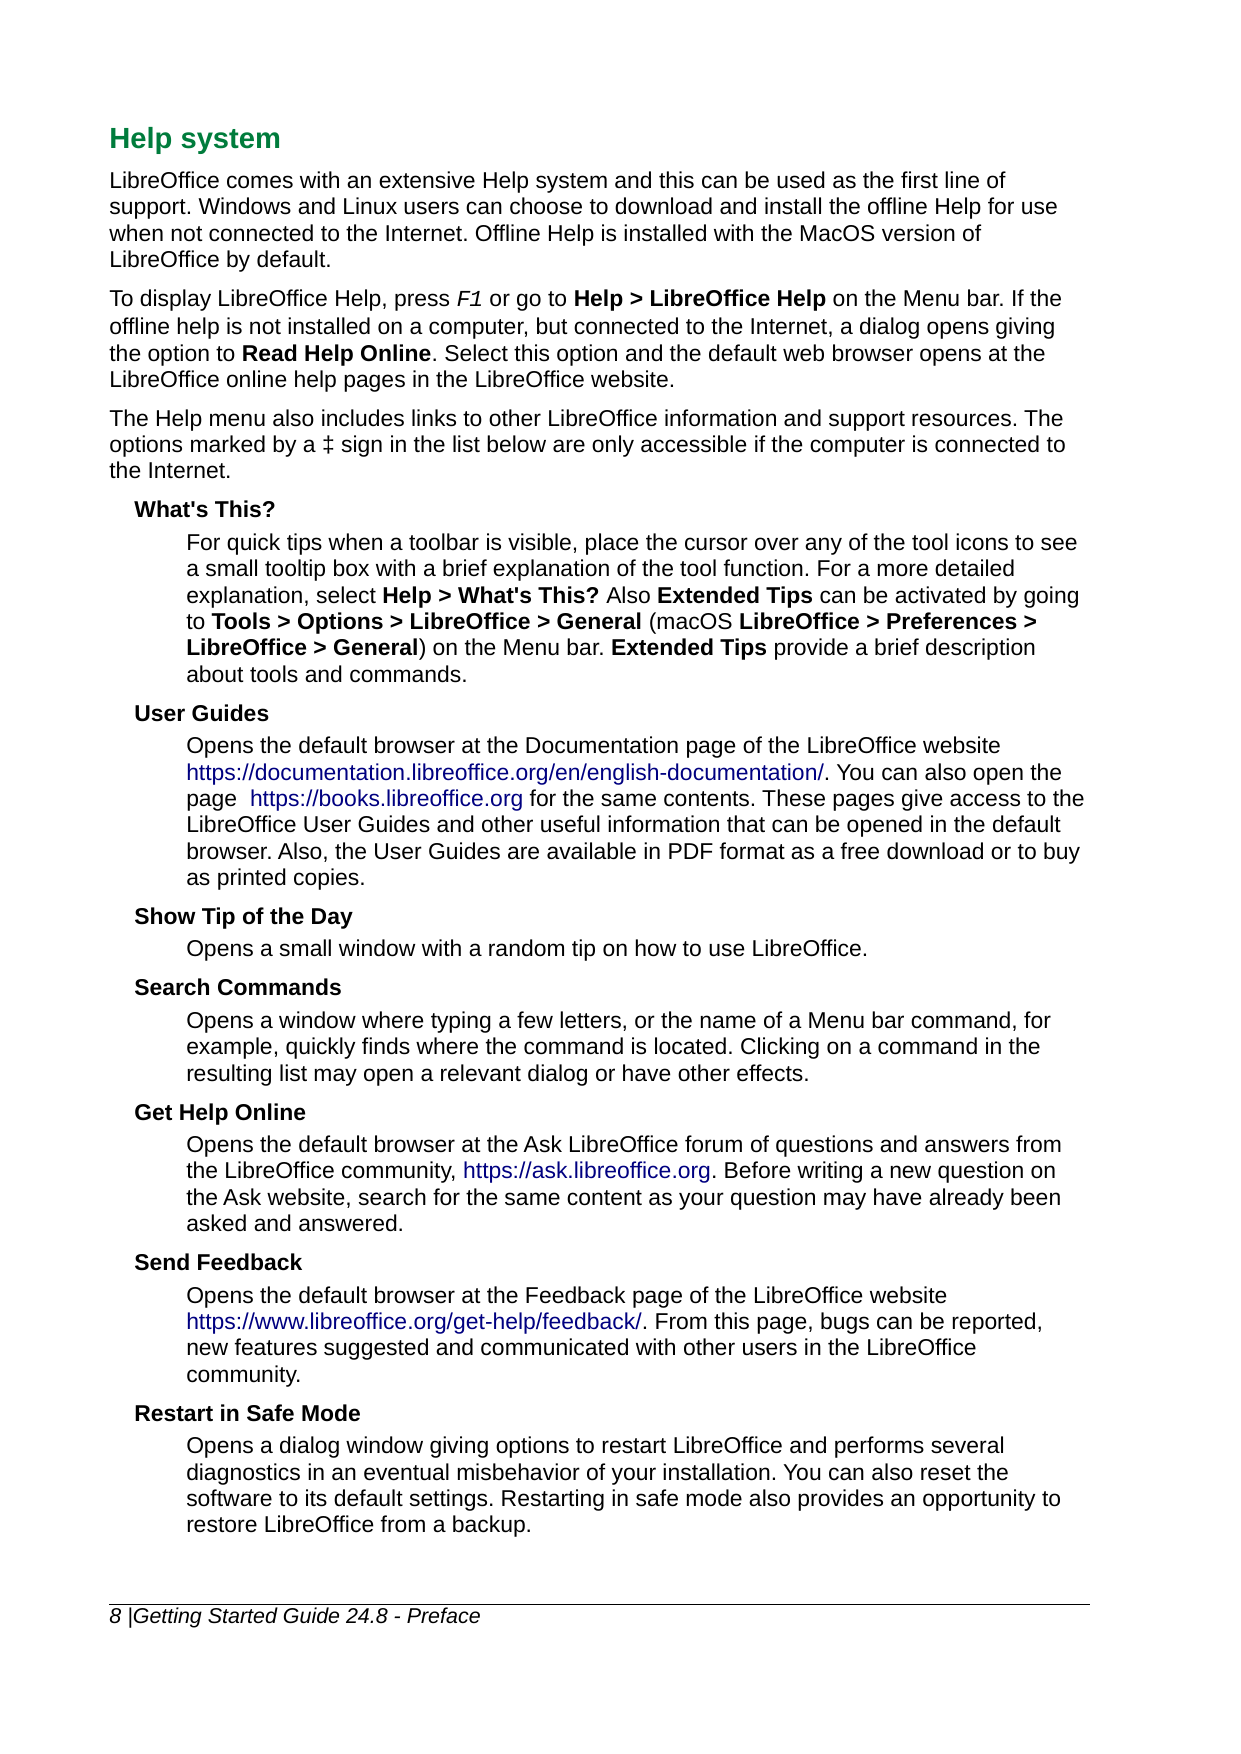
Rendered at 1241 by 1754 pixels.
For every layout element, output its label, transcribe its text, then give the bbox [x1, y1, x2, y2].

text Get Help Online [134, 1098, 1090, 1125]
text Opens a window where typing a few letters, or the name of a Menu bar command, for example, quickly finds where the command is located. Clicking on a command in the resulting list may open a relevant dialog or have other effects. [186, 1007, 1090, 1086]
text LibreOffice comes with an extensive Help system and this can be used as the first line of support. Windows and Linux users can choose to download and install the offline Help for use when not connected to the Internet. Offline Help is installed with the MacOS version of LibreOffice by default. [109, 167, 1090, 272]
text To display LibreOffice Help, press F1 or go to Help > LibreOffice Help on the Menu bar. If the offline help is not installed on a computer, but connected to the Internet, a dialog opens giving the option to Read Help Online. Select this option and the default web browser opens at the LibreOffice online help pages in the LibreOffice website. [109, 285, 1090, 392]
text Opens a dialog window giving options to restart LibreOffice and performs several diagnostics in an eventual misbehavior of your installation. You can also reset the software to its default settings. Restarting in safe mode also provides an opportunity to restore LibreOffice from a backup. [186, 1432, 1090, 1537]
text Send Feedback [134, 1249, 1090, 1275]
subtitle Help system [109, 121, 1090, 154]
text Opens the default browser at the Documentation page of the LibreOffice website https://documentation.libreoffice.org/en/english-documentation/. You can also open the page https://books.libreoffice.org for the same contents. These pages give access to the LibreOffice User Guides and other useful information that can be opened in the default browser. Also, the User Guides are available in PDF format as a free download or to buy as printed copies. [186, 732, 1090, 890]
list The Help menu also includes links to other LibreOffice information and support resources. The options marked by a ‡ sign in the list below are only accessible if the computer is connected to the Internet. [109, 405, 1090, 484]
text Opens a small window with a random tip on how to use LibreOffice. [186, 935, 1090, 962]
text For quick tips when a toolbar is visible, place the cursor over any of the tool icons to see a small tooltip box with a brief explanation of the tool function. For a more detailed explanation, select Help > What's This? Also Extended Tips can be activated by going to Tools > Options > LibreOffice > General (macOS LibreOffice > Preferences > LibreOffice > General) on the Menu bar. Extended Tips provide a brief description about tools and commands. [186, 529, 1090, 687]
text User Guides [134, 699, 1090, 726]
text Opens the default browser at the Feedback page of the LibreOffice website https://www.libreoffice.org/get-help/feedback/. From this page, bugs can be reported, new features suggested and communicated with other users in the LibreOffice community. [186, 1282, 1090, 1387]
text Search Commands [134, 974, 1090, 1001]
text Show Tip of the Day [134, 903, 1090, 929]
text Restart in Safe Mode [134, 1399, 1090, 1426]
text What's This? [134, 496, 1090, 523]
text Opens the default browser at the Ask LibreOffice forum of questions and answers from the LibreOffice community, https://ask.libreoffice.org. Before writing a new question on the Ask website, search for the same content as your question may have already been asked and answered. [186, 1131, 1090, 1236]
